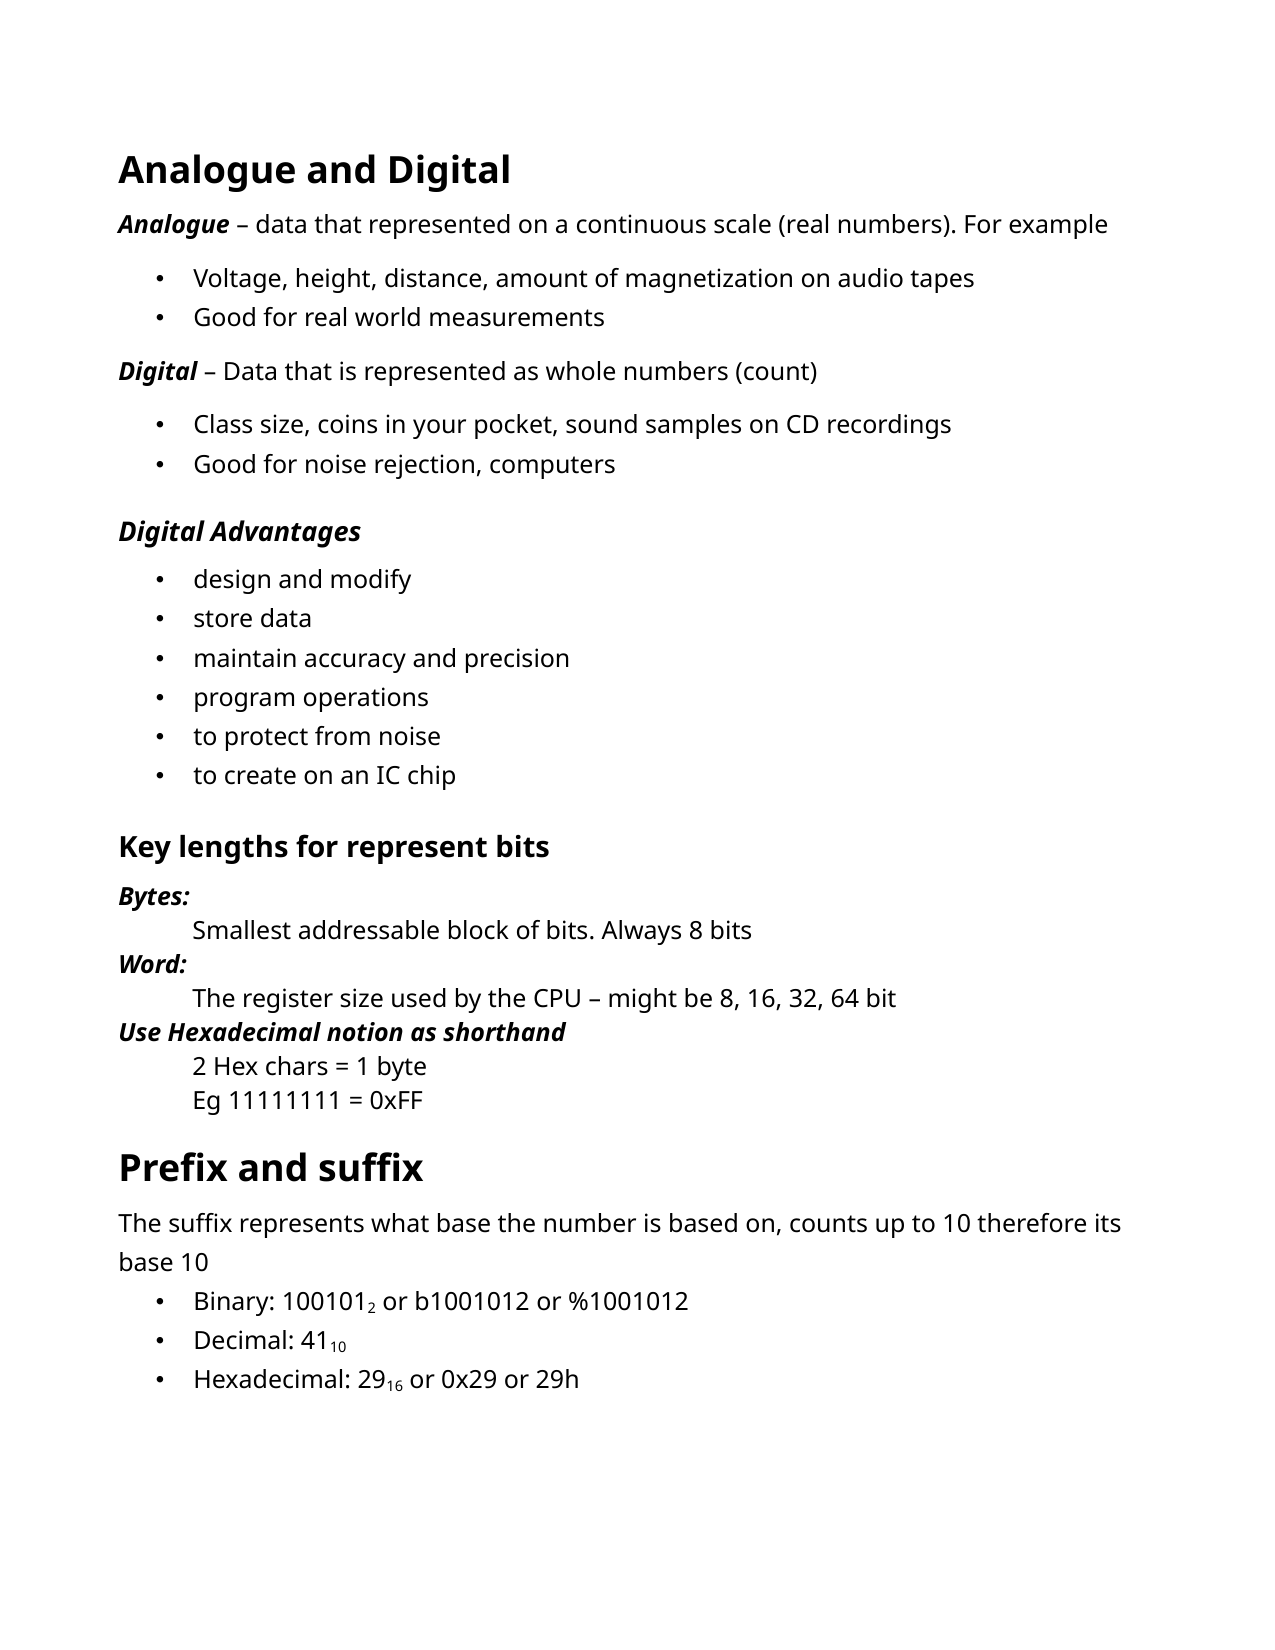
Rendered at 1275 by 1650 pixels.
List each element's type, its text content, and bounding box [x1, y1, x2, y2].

subtitle Analogue and Digital [118, 143, 1157, 194]
text Digital – Data that is represented as whole numbers (count) [118, 353, 1157, 387]
text Analogue – data that represented on a continuous scale (real numbers). For example [118, 207, 1157, 241]
text The register size used by the CPU – might be 8, 16, 32, 64 bit [118, 980, 1157, 1014]
subtitle Key lengths for represent bits [118, 826, 1157, 866]
text Bytes: [118, 878, 1157, 912]
text Smallest addressable block of bits. Always 8 bits [118, 912, 1157, 946]
text The suffix represents what base the number is based on, counts up to 10 therefore its base 10 [118, 1205, 1157, 1278]
subtitle Prefix and suffix [118, 1142, 1157, 1193]
text Word: [118, 946, 1157, 980]
subtitle Digital Advantages [118, 512, 1157, 549]
list design and modify [156, 562, 1157, 596]
text Use Hexadecimal notion as shorthand [118, 1014, 1157, 1048]
list Binary: 1001012 or b1001012 or %1001012 [156, 1283, 1157, 1318]
list Hexadecimal: 2916 or 0x29 or 29h [156, 1362, 1157, 1396]
list program operations [156, 679, 1157, 713]
list to create on an IC chip [156, 758, 1157, 792]
text 2 Hex chars = 1 byte [118, 1048, 1157, 1083]
list Good for real world measurements [156, 299, 1157, 334]
list Good for noise rejection, computers [156, 446, 1157, 480]
list Decimal: 4110 [156, 1323, 1157, 1357]
text Eg 11111111 = 0xFF [118, 1083, 1157, 1117]
list Class size, coins in your pocket, sound samples on CD recordings [156, 407, 1157, 441]
list Voltage, height, distance, amount of magnetization on audio tapes [156, 260, 1157, 294]
list to protect from noise [156, 718, 1157, 753]
list maintain accuracy and precision [156, 640, 1157, 674]
list store data [156, 601, 1157, 635]
